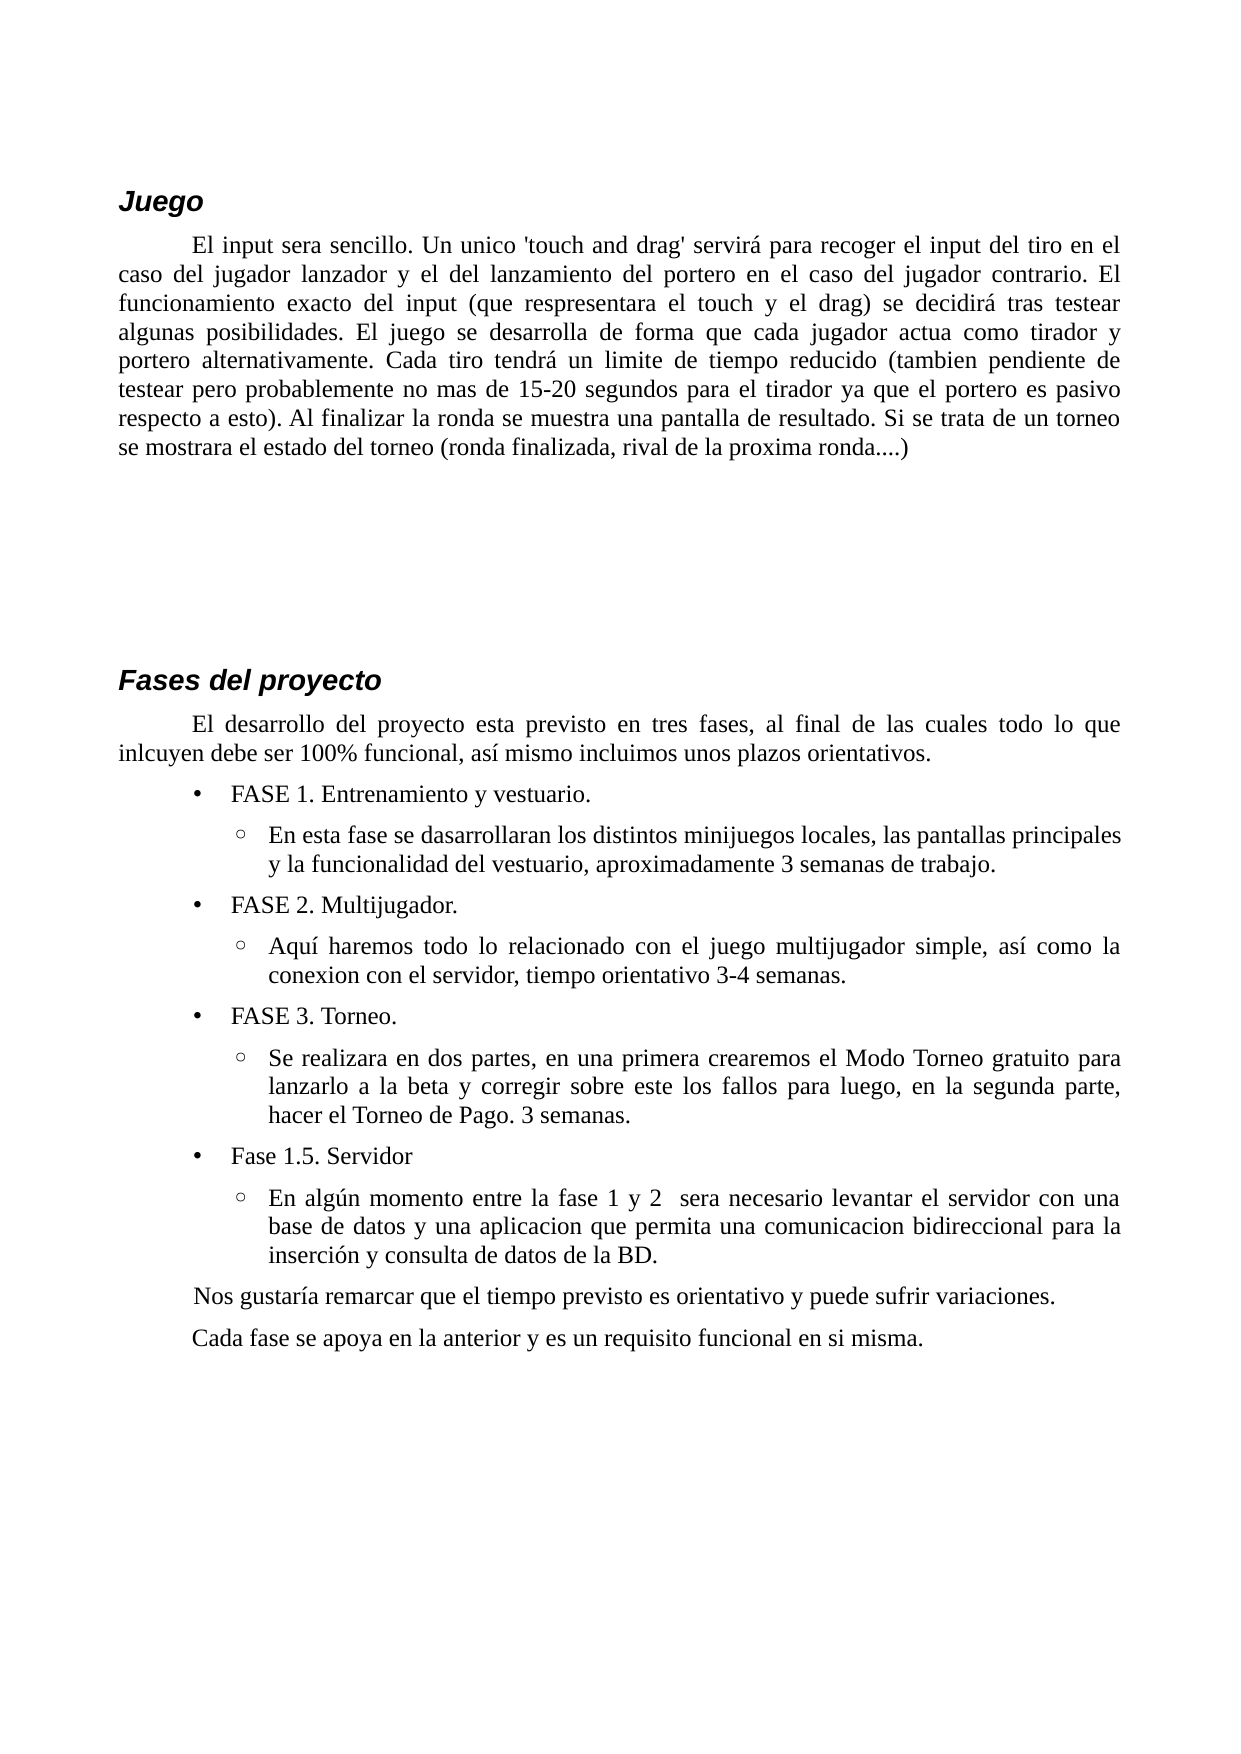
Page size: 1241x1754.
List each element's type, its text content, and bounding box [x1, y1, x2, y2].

list FASE 1. Entrenamiento y vestuario. [193, 779, 1122, 808]
list Fase 1.5. Servidor [193, 1141, 1122, 1170]
list En esta fase se dasarrollaran los distintos minijuegos locales, las pantallas principales y la funcionalidad del vestuario, aproximadamente 3 semanas de trabajo. [231, 820, 1122, 878]
subtitle Fases del proyecto [118, 663, 1122, 696]
list Se realizara en dos partes, en una primera crearemos el Modo Torneo gratuito para lanzarlo a la beta y corregir sobre este los fallos para luego, en la segunda parte, hacer el Torneo de Pago. 3 semanas. [231, 1043, 1122, 1129]
list Aquí haremos todo lo relacionado con el juego multijugador simple, así como la conexion con el servidor, tiempo orientativo 3-4 semanas. [231, 931, 1122, 989]
subtitle Juego [118, 184, 1122, 218]
list FASE 3. Torneo. [193, 1001, 1122, 1030]
text Cada fase se apoya en la anterior y es un requisito funcional en si misma. [118, 1323, 1122, 1351]
list FASE 2. Multijugador. [193, 890, 1122, 919]
text El desarrollo del proyecto esta previsto en tres fases, al final de las cuales todo lo que inlcuyen debe ser 100% funcional, así mismo incluimos unos plazos orientativos. [118, 709, 1122, 766]
text El input sera sencillo. Un unico 'touch and drag' servirá para recoger el input del tiro en el caso del jugador lanzador y el del lanzamiento del portero en el caso del jugador contrario. El funcionamiento exacto del input (que respresentara el touch y el drag) se decidirá tras testear algunas posibilidades. El juego se desarrolla de forma que cada jugador actua como tirador y portero alternativamente. Cada tiro tendrá un limite de tiempo reducido (tambien pendiente de testear pero probablemente no mas de 15-20 segundos para el tirador ya que el portero es pasivo respecto a esto). Al finalizar la ronda se muestra una pantalla de resultado. Si se trata de un torneo se mostrara el estado del torneo (ronda finalizada, rival de la proxima ronda....) [118, 230, 1122, 460]
text Nos gustaría remarcar que el tiempo previsto es orientativo y puede sufrir variaciones. [193, 1281, 1122, 1310]
list En algún momento entre la fase 1 y 2 sera necesario levantar el servidor con una base de datos y una aplicacion que permita una comunicacion bidireccional para la inserción y consulta de datos de la BD. [231, 1183, 1122, 1269]
